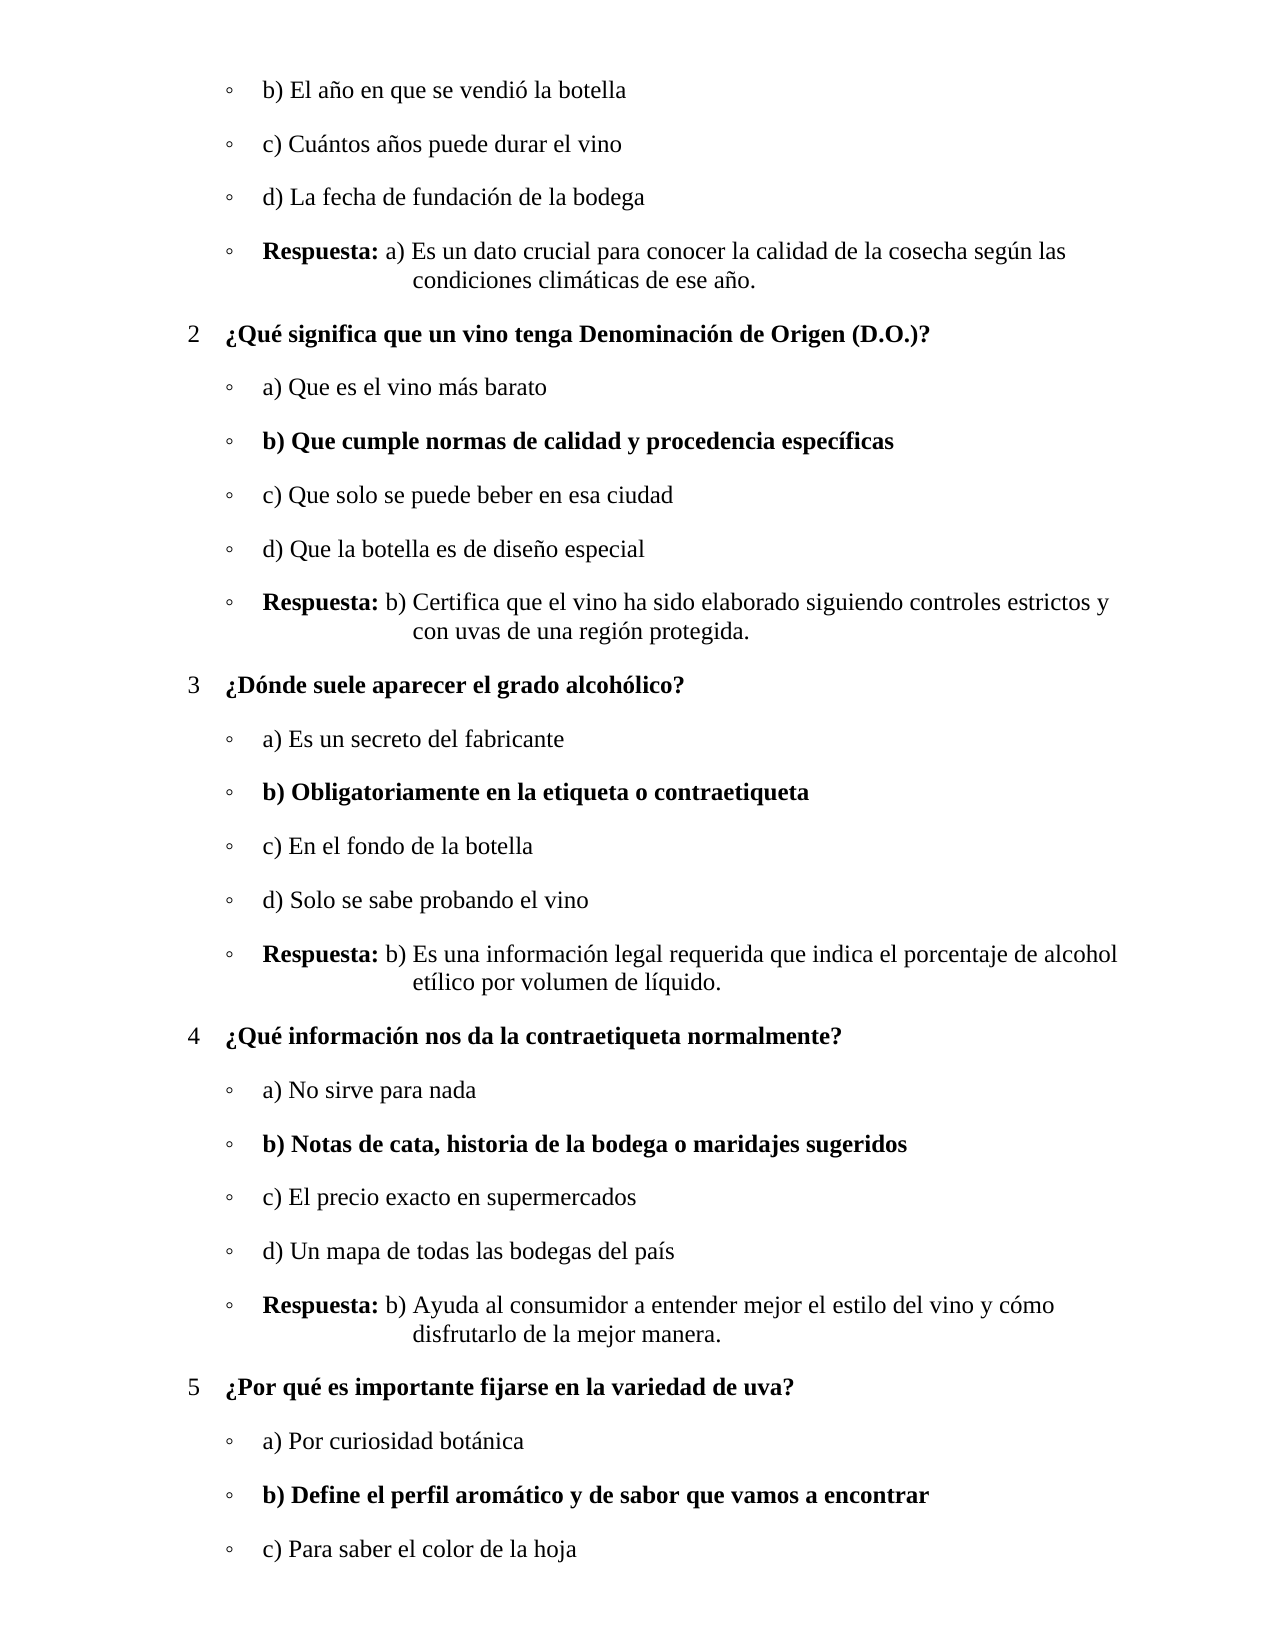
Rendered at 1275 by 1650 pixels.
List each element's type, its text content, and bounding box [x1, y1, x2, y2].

list b) Notas de cata, historia de la bodega o maridajes sugeridos [225, 1129, 1125, 1157]
list a) Por curiosidad botánica [225, 1426, 1125, 1455]
list Respuesta: b) Certifica que el vino ha sido elaborado siguiendo controles estrictos y con uvas de una región protegida. [225, 587, 1125, 645]
list d) Un mapa de todas las bodegas del país [225, 1236, 1125, 1265]
list c) Para saber el color de la hoja [225, 1534, 1125, 1562]
list a) Que es el vino más barato [225, 372, 1125, 401]
list Respuesta: a) Es un dato crucial para conocer la calidad de la cosecha según las condiciones climáticas de ese año. [225, 236, 1125, 294]
list b) Que cumple normas de calidad y procedencia específicas [225, 426, 1125, 455]
list ¿Qué significa que un vino tenga Denominación de Origen (D.O.)? [187, 319, 1125, 347]
list a) No sirve para nada [225, 1075, 1125, 1104]
list b) Obligatoriamente en la etiqueta o contraetiqueta [225, 777, 1125, 806]
list ¿Por qué es importante fijarse en la variedad de uva? [187, 1372, 1125, 1401]
list d) Solo se sabe probando el vino [225, 885, 1125, 914]
list Respuesta: b) Ayuda al consumidor a entender mejor el estilo del vino y cómo disfrutarlo de la mejor manera. [225, 1290, 1125, 1347]
list Respuesta: b) Es una información legal requerida que indica el porcentaje de alcohol etílico por volumen de líquido. [225, 939, 1125, 996]
list c) Cuántos años puede durar el vino [225, 129, 1125, 157]
list c) Que solo se puede beber en esa ciudad [225, 480, 1125, 509]
list b) El año en que se vendió la botella [225, 75, 1125, 104]
list ¿Qué información nos da la contraetiqueta normalmente? [187, 1021, 1125, 1050]
list d) Que la botella es de diseño especial [225, 534, 1125, 562]
list ¿Dónde suele aparecer el grado alcohólico? [187, 670, 1125, 699]
list c) En el fondo de la botella [225, 831, 1125, 860]
list c) El precio exacto en supermercados [225, 1182, 1125, 1211]
list a) Es un secreto del fabricante [225, 724, 1125, 752]
list b) Define el perfil aromático y de sabor que vamos a encontrar [225, 1480, 1125, 1509]
list d) La fecha de fundación de la bodega [225, 182, 1125, 211]
